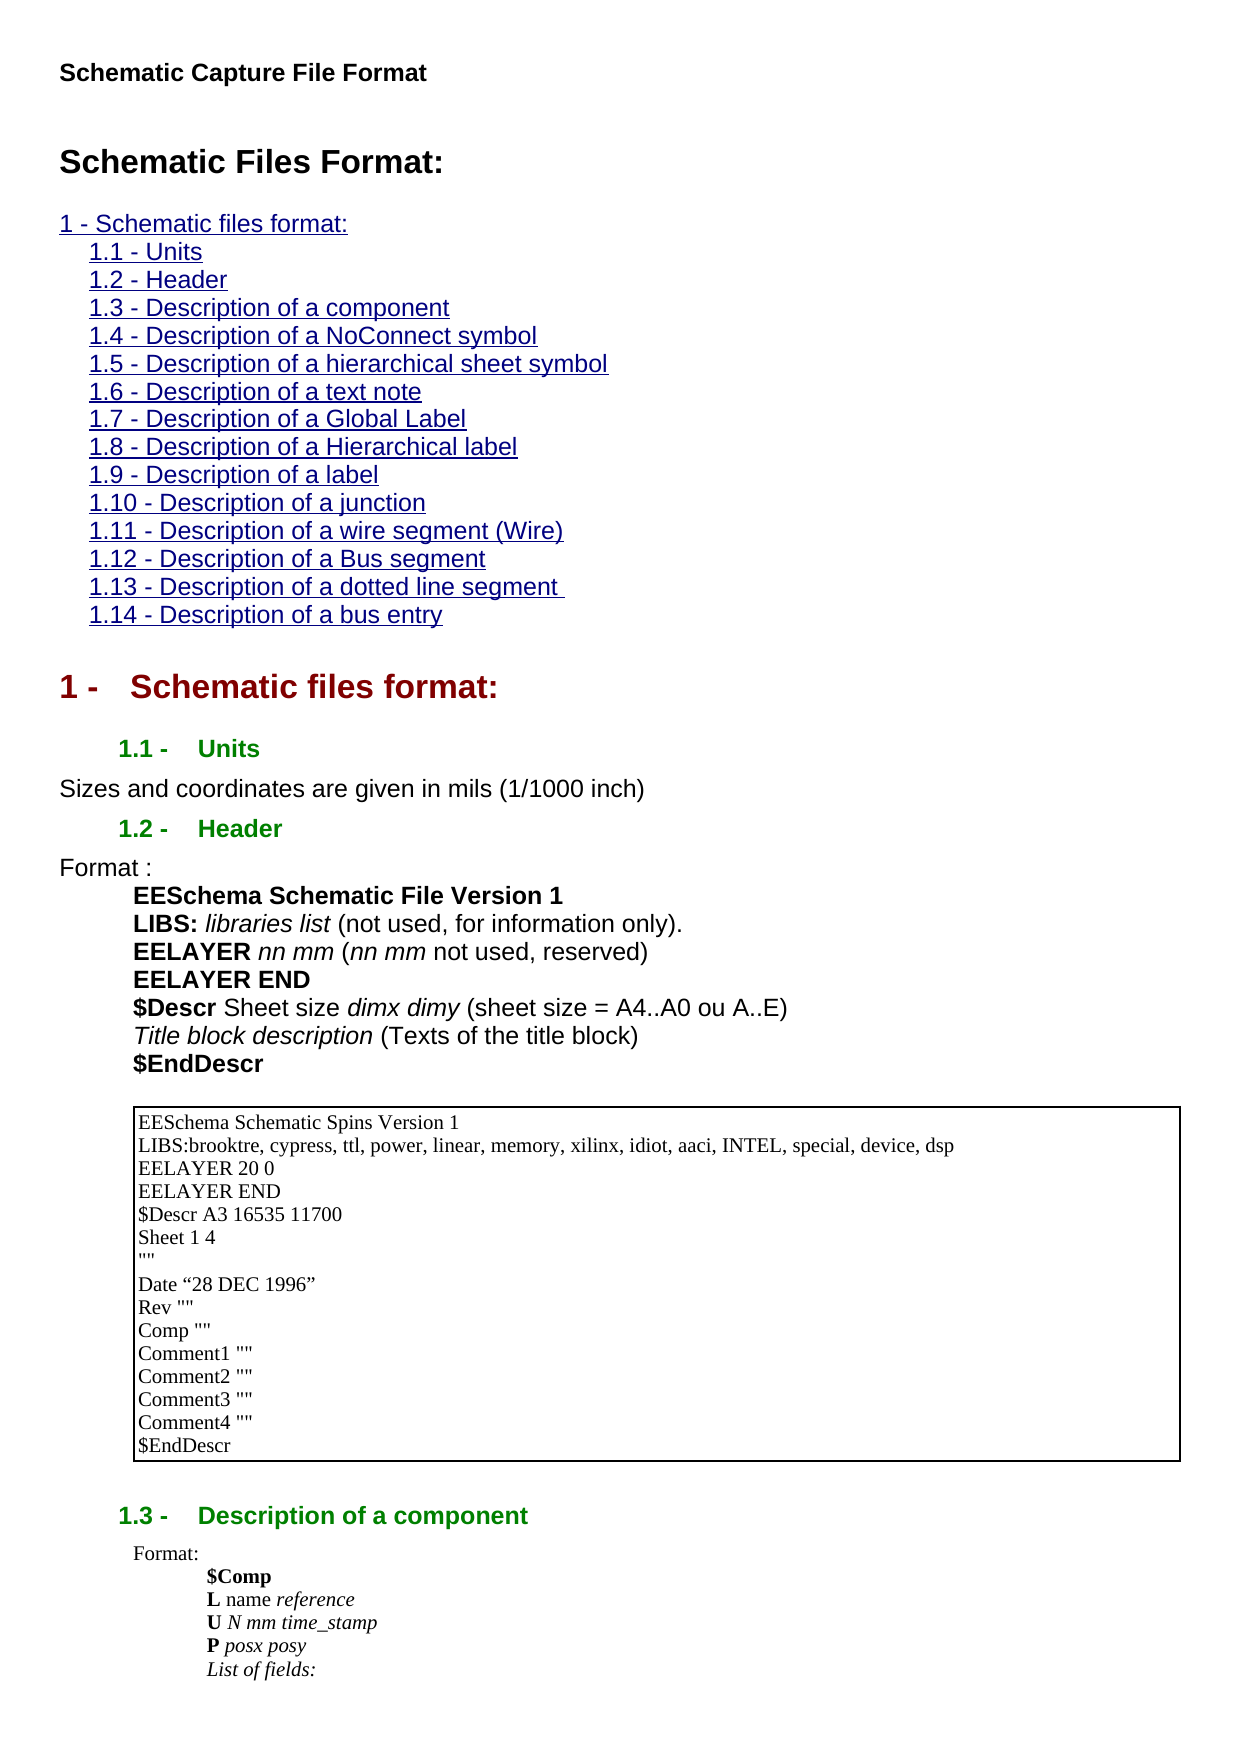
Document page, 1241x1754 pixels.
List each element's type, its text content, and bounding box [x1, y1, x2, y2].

text Comp "" [135, 1314, 1179, 1337]
text 1.4 - Description of a NoConnect symbol [88, 321, 1181, 349]
text 1.1 - Units [88, 238, 1181, 266]
text U N mm time_stamp [207, 1611, 1181, 1634]
text $Descr Sheet size dimx dimy (sheet size = A4..A0 ou A..E) [133, 994, 1181, 1022]
text List of fields: [207, 1657, 1181, 1681]
text EELAYER nn mm (nn mm not used, reserved) [133, 938, 1181, 966]
text 1.14 - Description of a bus entry [88, 601, 1181, 628]
text P posx posy [207, 1634, 1181, 1657]
text EELAYER END [135, 1175, 1179, 1198]
text LIBS: libraries list (not used, for information only). [133, 910, 1181, 938]
text Comment3 "" [135, 1383, 1179, 1406]
text 1.8 - Description of a Hierarchical label [88, 433, 1181, 461]
text "" [135, 1244, 1179, 1267]
text EESchema Schematic File Version 1 [133, 882, 1181, 910]
subtitle Header [118, 814, 1181, 842]
text LIBS:brooktre, cypress, ttl, power, linear, memory, xilinx, idiot, aaci, INTEL, special, device, dsp [135, 1129, 1179, 1152]
text Date “28 DEC 1996” [135, 1267, 1179, 1291]
text $Comp [207, 1565, 1181, 1588]
text Format: [133, 1542, 1181, 1565]
text 1 - Schematic files format: [59, 210, 1181, 238]
text Sizes and coordinates are given in mils (1/1000 inch) [59, 775, 1181, 803]
subtitle Schematic files format: [59, 668, 1181, 706]
text 1.13 - Description of a dotted line segment [88, 573, 1181, 601]
text Comment1 "" [135, 1337, 1179, 1360]
text EELAYER 20 0 [135, 1152, 1179, 1175]
text 1.2 - Header [88, 266, 1181, 293]
subtitle Description of a component [118, 1502, 1181, 1530]
text Comment2 "" [135, 1360, 1179, 1383]
text 1.5 - Description of a hierarchical sheet symbol [88, 349, 1181, 377]
text Sheet 1 4 [135, 1221, 1179, 1244]
text EESchema Schematic Spins Version 1 [135, 1108, 1179, 1129]
text 1.3 - Description of a component [88, 293, 1181, 321]
text 1.6 - Description of a text note [88, 377, 1181, 405]
text Format : [59, 854, 1181, 882]
subtitle Schematic Files Format: [59, 143, 1181, 180]
text 1.11 - Description of a wire segment (Wire) [88, 517, 1181, 545]
text 1.7 - Description of a Global Label [88, 405, 1181, 433]
text 1.9 - Description of a label [88, 461, 1181, 489]
text 1.10 - Description of a junction [88, 489, 1181, 517]
text EELAYER END [133, 966, 1181, 994]
text 1.12 - Description of a Bus segment [88, 545, 1181, 573]
text Title block description (Texts of the title block) [133, 1022, 1181, 1050]
text $Descr A3 16535 11700 [135, 1198, 1179, 1221]
subtitle Units [118, 735, 1181, 763]
text L name reference [207, 1588, 1181, 1611]
text $EndDescr [135, 1429, 1179, 1460]
text Rev "" [135, 1291, 1179, 1314]
text Comment4 "" [135, 1406, 1179, 1429]
text $EndDescr [133, 1050, 1181, 1078]
